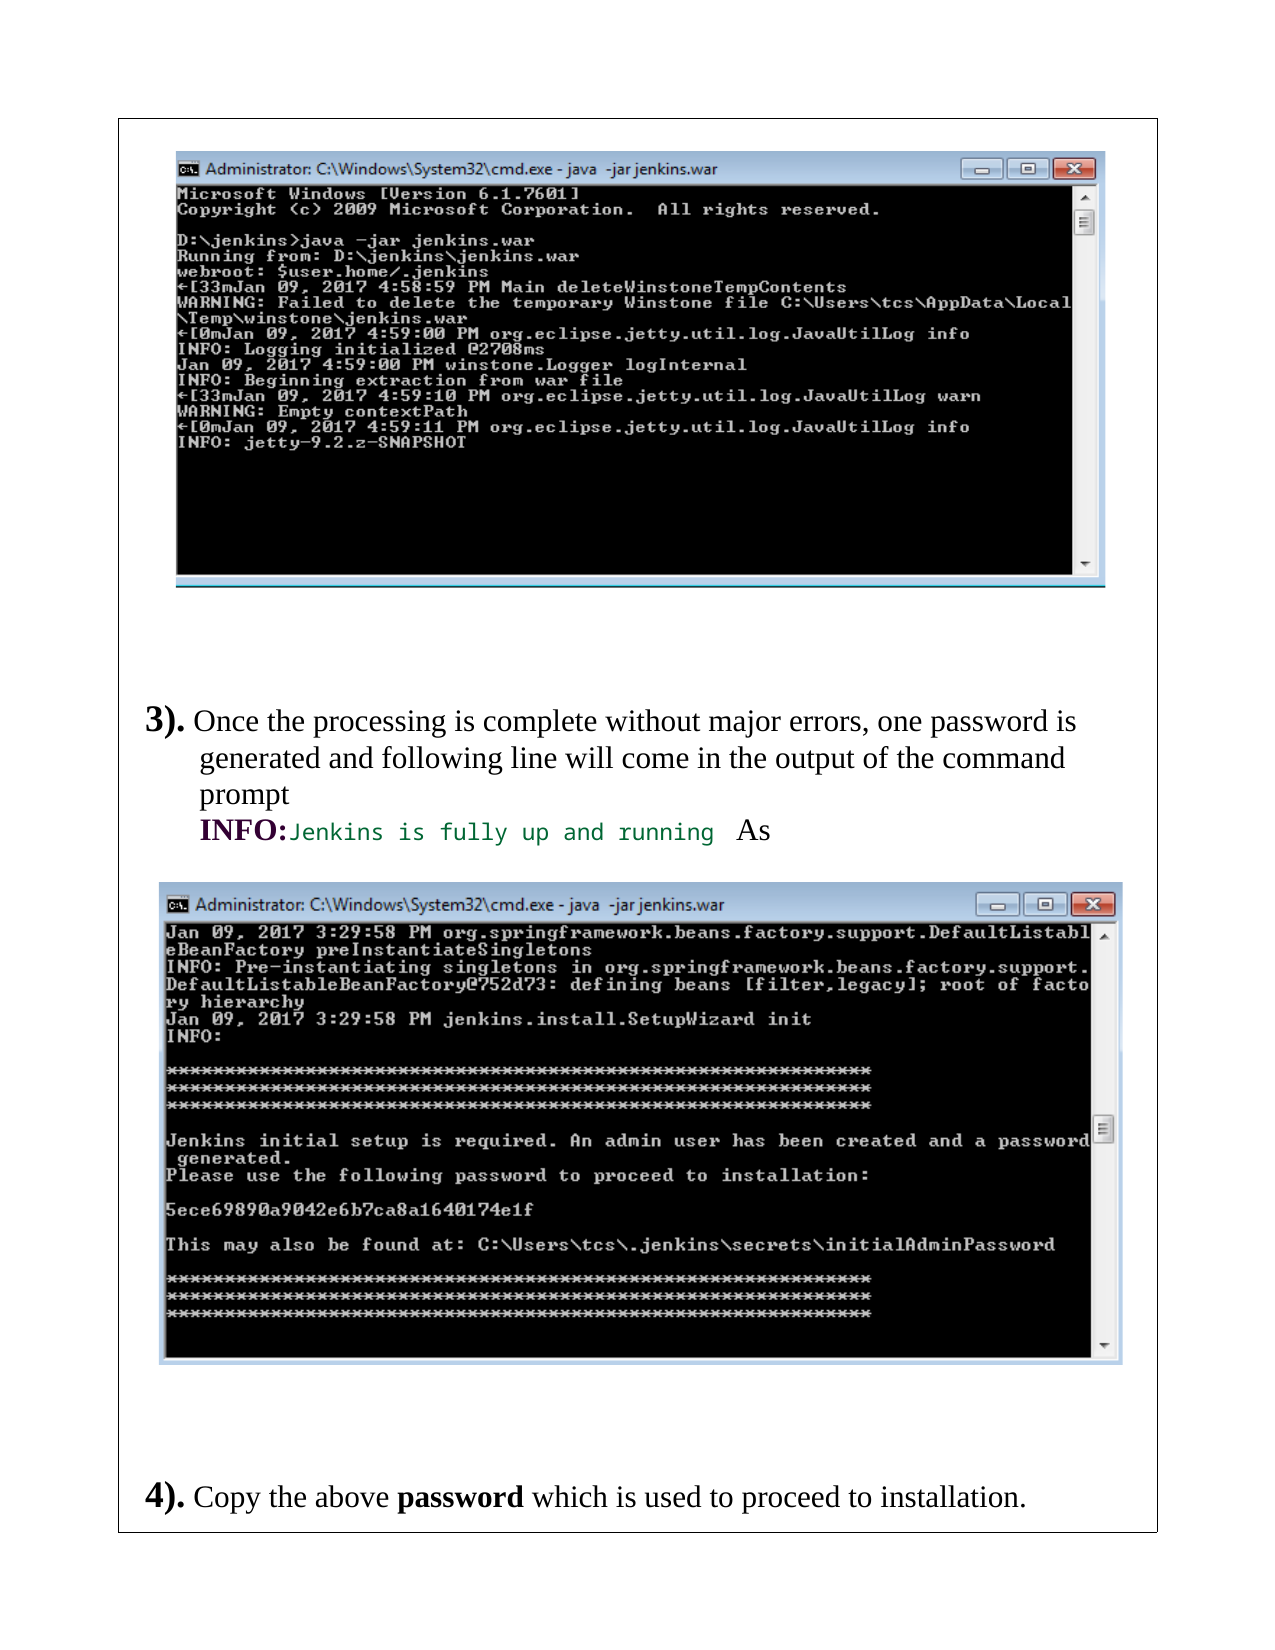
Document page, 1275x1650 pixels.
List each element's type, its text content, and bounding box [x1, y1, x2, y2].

text 4). Copy the above password which is used to proceed to installation. [121, 1472, 1154, 1516]
picture [158, 882, 1123, 1365]
text INFO:Jenkins is fully up and running As [121, 811, 1154, 847]
text generated and following line will come in the output of the command [121, 739, 1154, 775]
picture [175, 151, 1106, 589]
text 3). Once the processing is complete without major errors, one password is [121, 696, 1154, 739]
text prompt [121, 775, 1154, 811]
